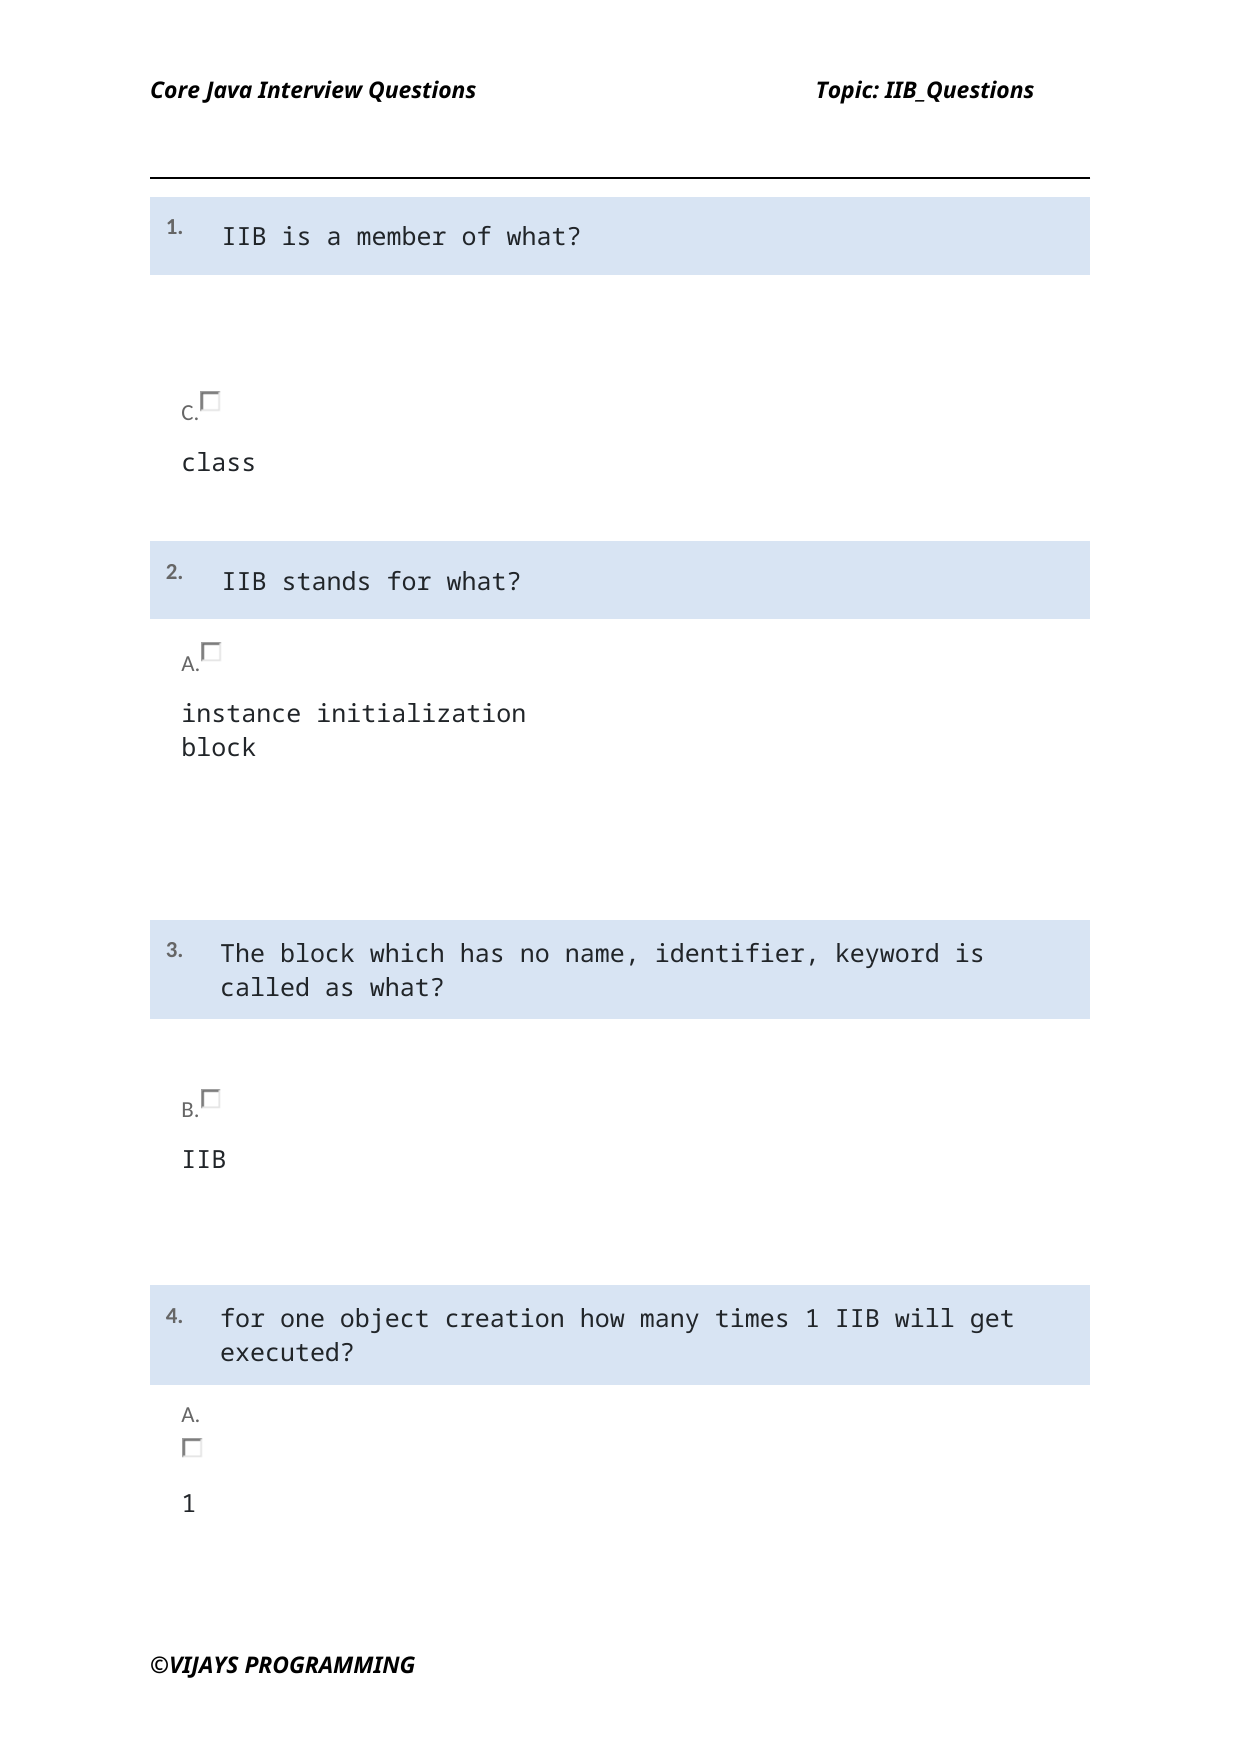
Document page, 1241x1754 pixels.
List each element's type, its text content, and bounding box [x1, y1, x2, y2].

table_header [181, 1035, 242, 1081]
table_header [181, 857, 358, 904]
table_header [181, 337, 264, 384]
table_header A. instance initialization block [181, 635, 580, 764]
table_header B. IIB [181, 1081, 242, 1176]
table_header [181, 479, 264, 526]
table_cell [150, 619, 1090, 920]
table_cell 4. [150, 1285, 204, 1385]
table_header 1. [150, 197, 206, 275]
table_cell [150, 1385, 1090, 1582]
table_header 3. [150, 920, 204, 1019]
table_header A. 1 [181, 1400, 242, 1519]
table_cell 2. [150, 541, 206, 619]
table_cell IIB stands for what? [206, 541, 1090, 619]
table_header [181, 1176, 374, 1223]
table_header C. class [181, 384, 334, 479]
table_header [181, 291, 264, 337]
table_cell for one object creation how many times 1 IIB will get executed? [204, 1285, 1090, 1385]
table_header The block which has no name, identifier, keyword is called as what? [204, 920, 1090, 1019]
table_header IIB is a member of what? [206, 197, 1090, 275]
table_header [181, 1520, 242, 1566]
table_header [181, 810, 358, 857]
table_header [181, 764, 358, 810]
table_cell [150, 1019, 1090, 1285]
table_header [181, 1223, 305, 1270]
table_cell [150, 275, 1090, 541]
